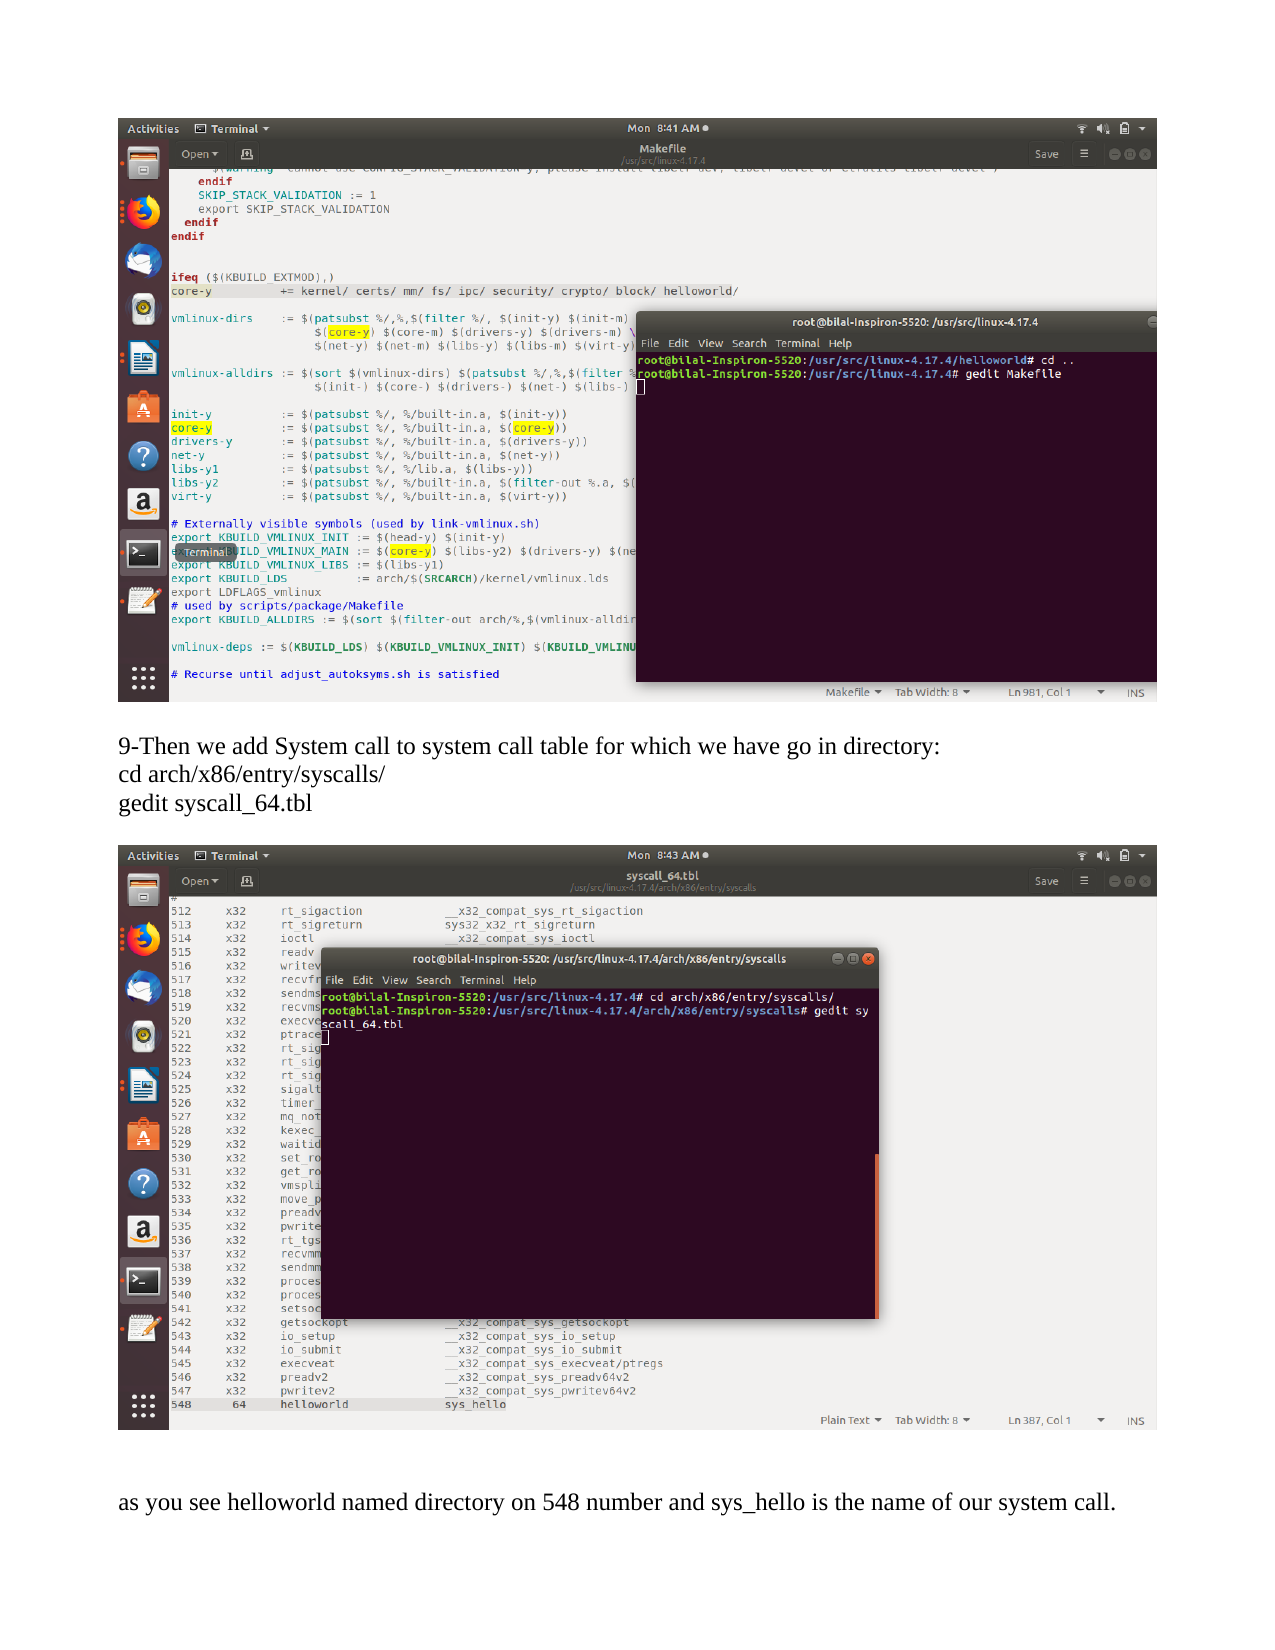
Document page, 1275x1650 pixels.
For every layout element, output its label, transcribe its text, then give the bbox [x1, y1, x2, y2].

text gedit syscall_64.tbl [118, 788, 1157, 817]
text cd arch/x86/entry/syscalls/ [118, 759, 1157, 788]
text as you see helloworld named directory on 548 number and sys_hello is the name of our system call. [118, 1487, 1157, 1516]
text 9-Then we add System call to system call table for which we have go in directory: [118, 731, 1157, 759]
picture [118, 118, 1157, 702]
picture [118, 845, 1157, 1430]
